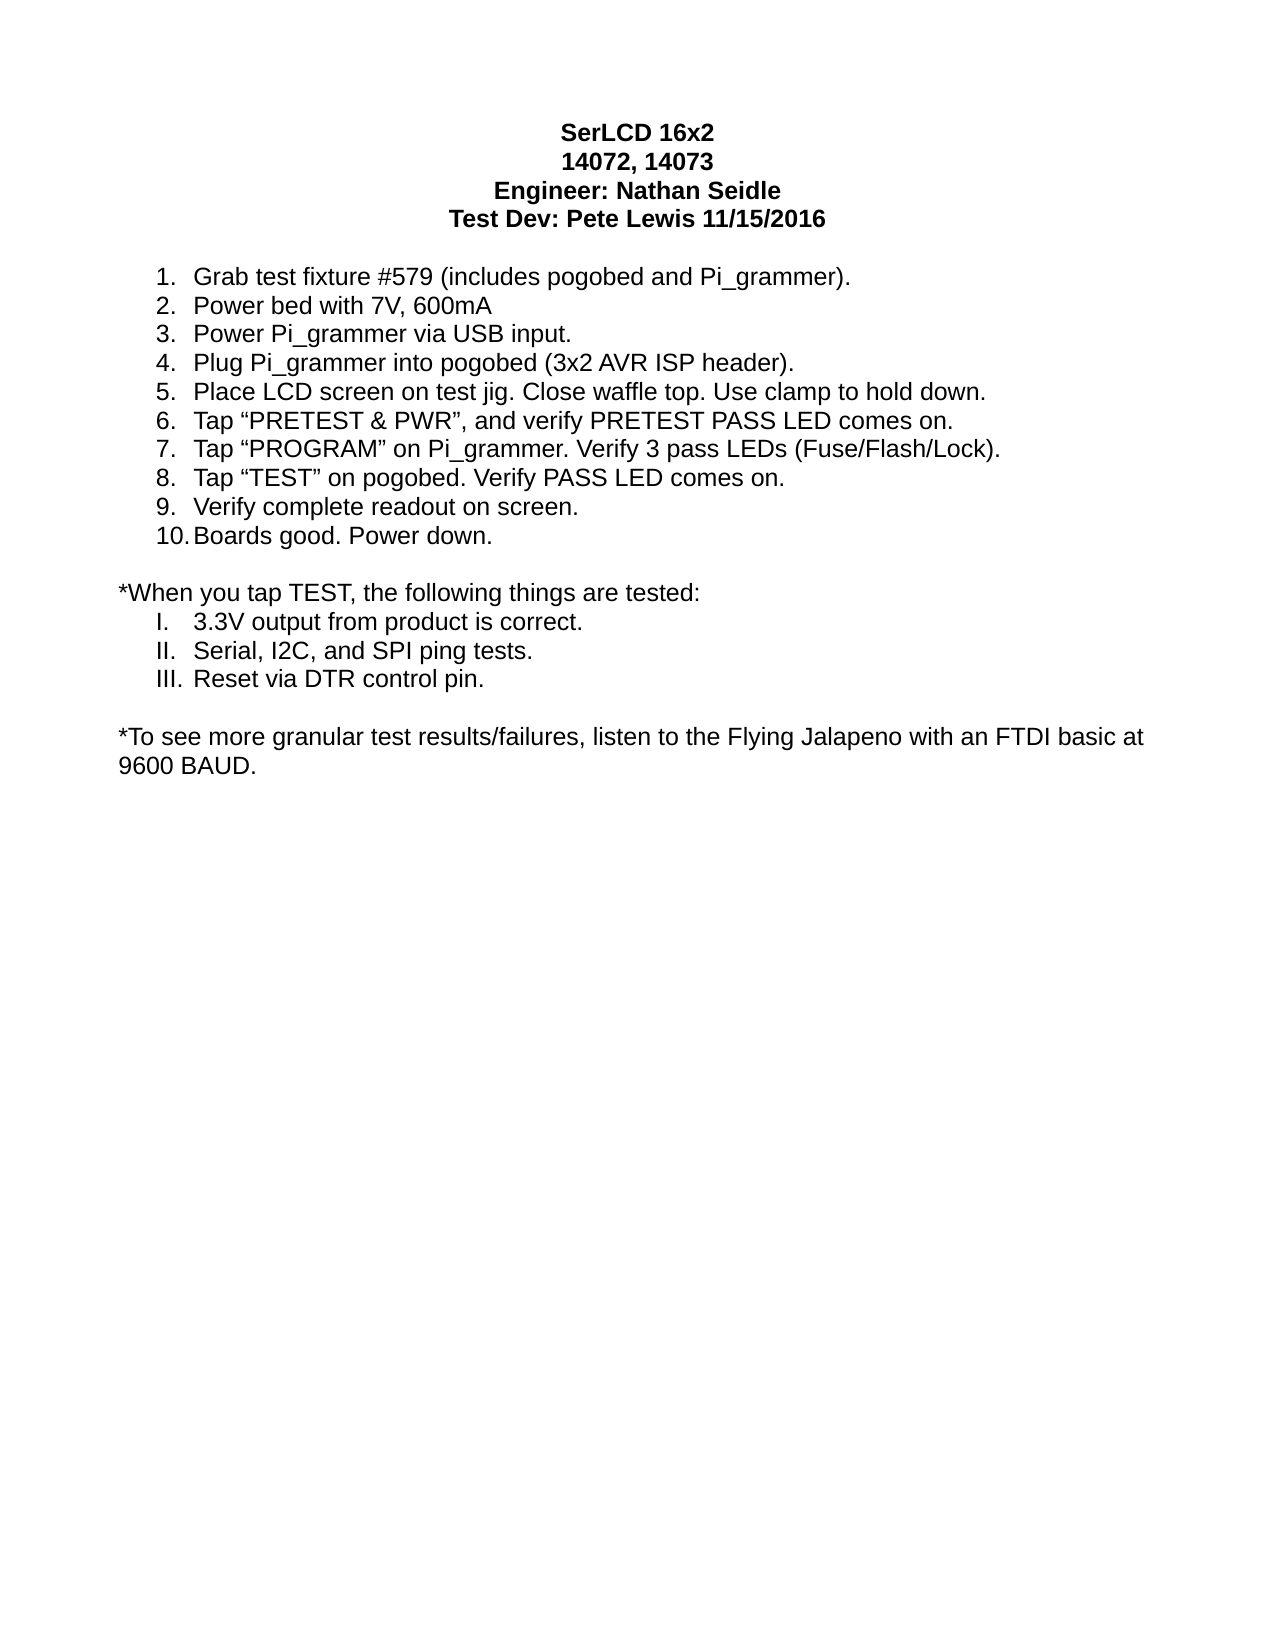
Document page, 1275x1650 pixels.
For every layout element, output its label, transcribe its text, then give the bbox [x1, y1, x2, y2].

list Tap “PROGRAM” on Pi_grammer. Verify 3 pass LEDs (Fuse/Flash/Lock). [156, 434, 1157, 463]
text *When you tap TEST, the following things are tested: [118, 578, 1157, 607]
list Power Pi_grammer via USB input. [156, 319, 1157, 348]
list Boards good. Power down. [156, 521, 1157, 549]
text *To see more granular test results/failures, listen to the Flying Jalapeno with an FTDI basic at 9600 BAUD. [118, 722, 1157, 779]
list Power bed with 7V, 600mA [156, 291, 1157, 319]
text Engineer: Nathan Seidle [118, 176, 1157, 204]
list Place LCD screen on test jig. Close waffle top. Use clamp to hold down. [156, 377, 1157, 406]
text Test Dev: Pete Lewis 11/15/2016 [118, 204, 1157, 233]
text 14072, 14073 [118, 147, 1157, 176]
list Tap “PRETEST & PWR”, and verify PRETEST PASS LED comes on. [156, 406, 1157, 434]
list Tap “TEST” on pogobed. Verify PASS LED comes on. [156, 463, 1157, 492]
list Reset via DTR control pin. [156, 664, 1157, 693]
list Serial, I2C, and SPI ping tests. [156, 636, 1157, 664]
list 3.3V output from product is correct. [156, 607, 1157, 636]
list Plug Pi_grammer into pogobed (3x2 AVR ISP header). [156, 348, 1157, 377]
list Verify complete readout on screen. [156, 492, 1157, 521]
list Grab test fixture #579 (includes pogobed and Pi_grammer). [156, 262, 1157, 291]
text SerLCD 16x2 [118, 118, 1157, 147]
